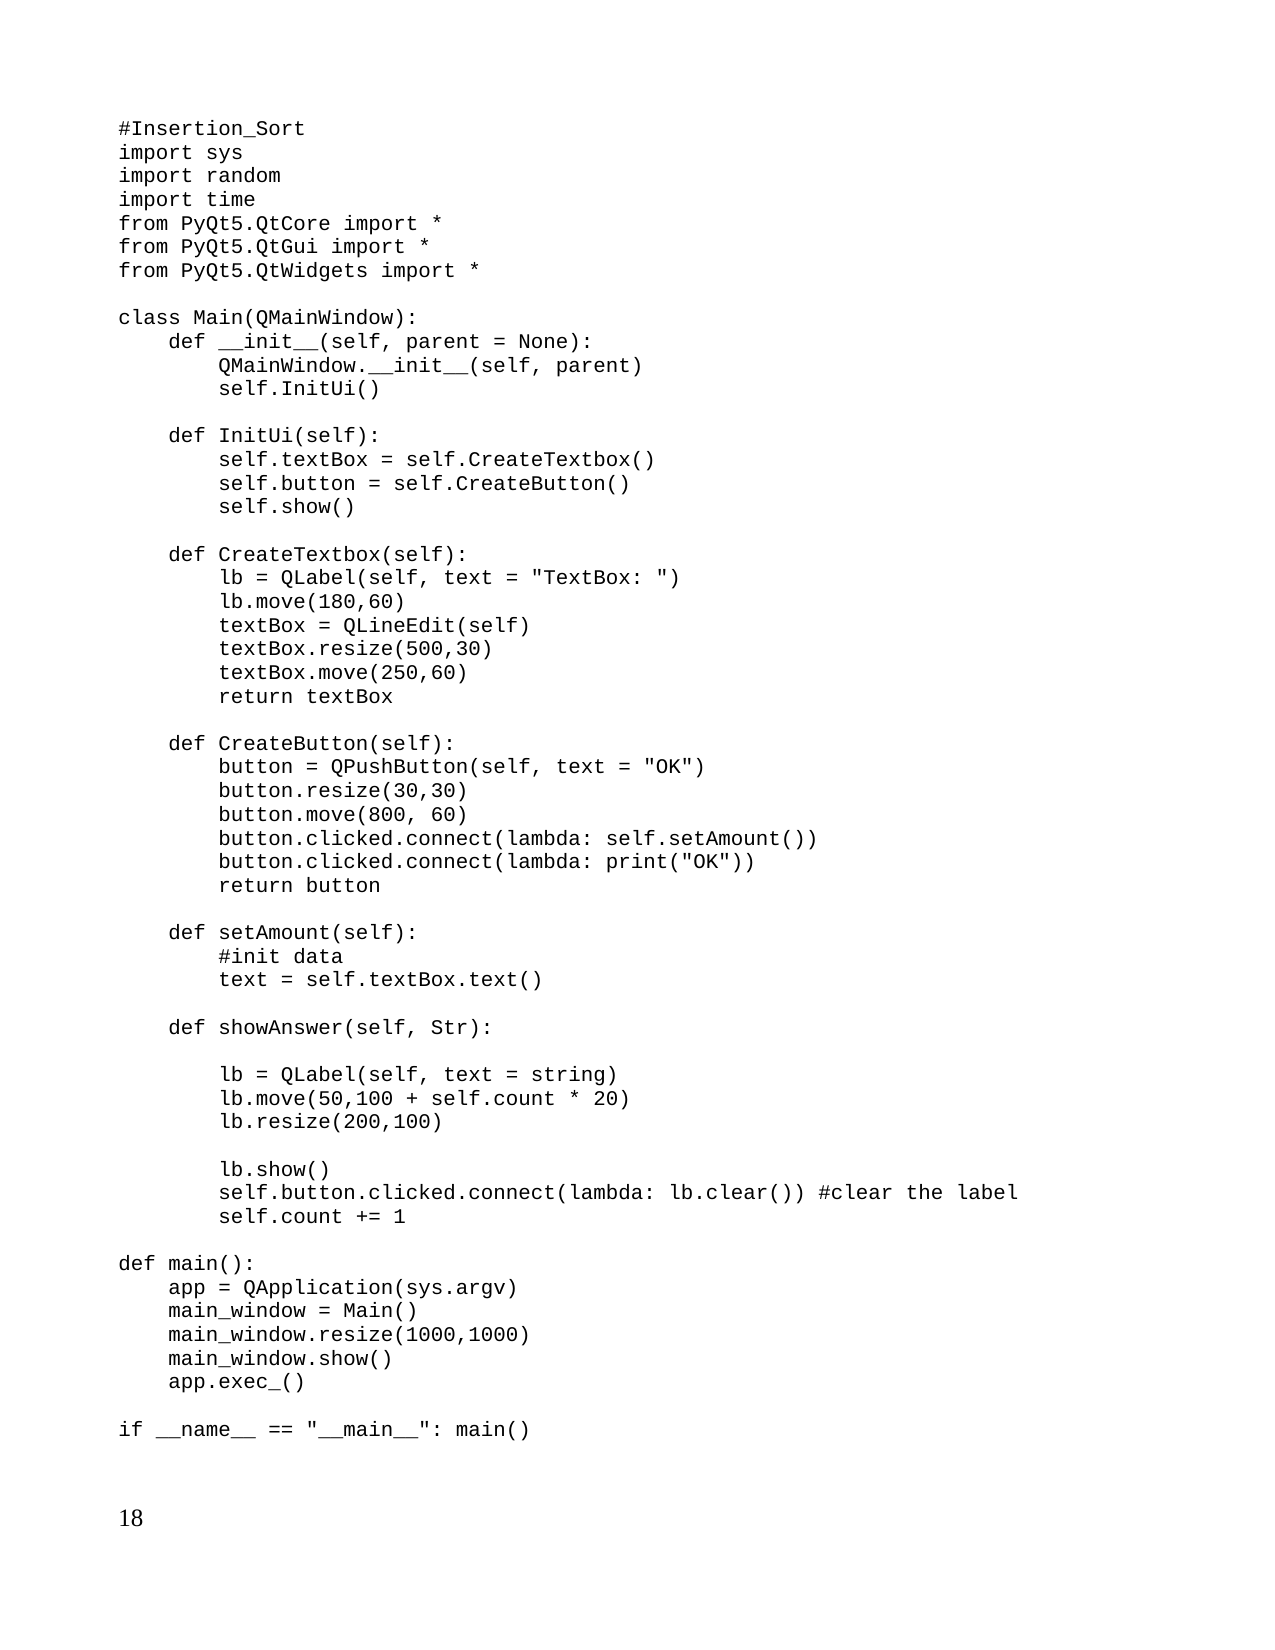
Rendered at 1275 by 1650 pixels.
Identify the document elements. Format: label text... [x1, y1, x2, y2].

text #Insertion_Sort import sys import random import time from PyQt5.QtCore import * from PyQt5.QtGui import * from PyQt5.QtWidgets import * class Main(QMainWindow): def __init__(self, parent = None): QMainWindow.__init__(self, parent) self.InitUi() def InitUi(self): self.textBox = self.CreateTextbox() self.button = self.CreateButton() self.show() def CreateTextbox(self): lb = QLabel(self, text = "TextBox: ") lb.move(180,60) textBox = QLineEdit(self) textBox.resize(500,30) textBox.move(250,60) return textBox def CreateButton(self): button = QPushButton(self, text = "OK") button.resize(30,30) button.move(800, 60) button.clicked.connect(lambda: self.setAmount()) button.clicked.connect(lambda: print("OK")) return button def setAmount(self): #init data text = self.textBox.text() def showAnswer(self, Str): lb = QLabel(self, text = string) lb.move(50,100 + self.count * 20) lb.resize(200,100) lb.show() self.button.clicked.connect(lambda: lb.clear()) #clear the label self.count += 1 def main(): app = QApplication(sys.argv) main_window = Main() main_window.resize(1000,1000) main_window.show() app.exec_() if __name__ == "__main__": main() [118, 118, 1157, 1466]
